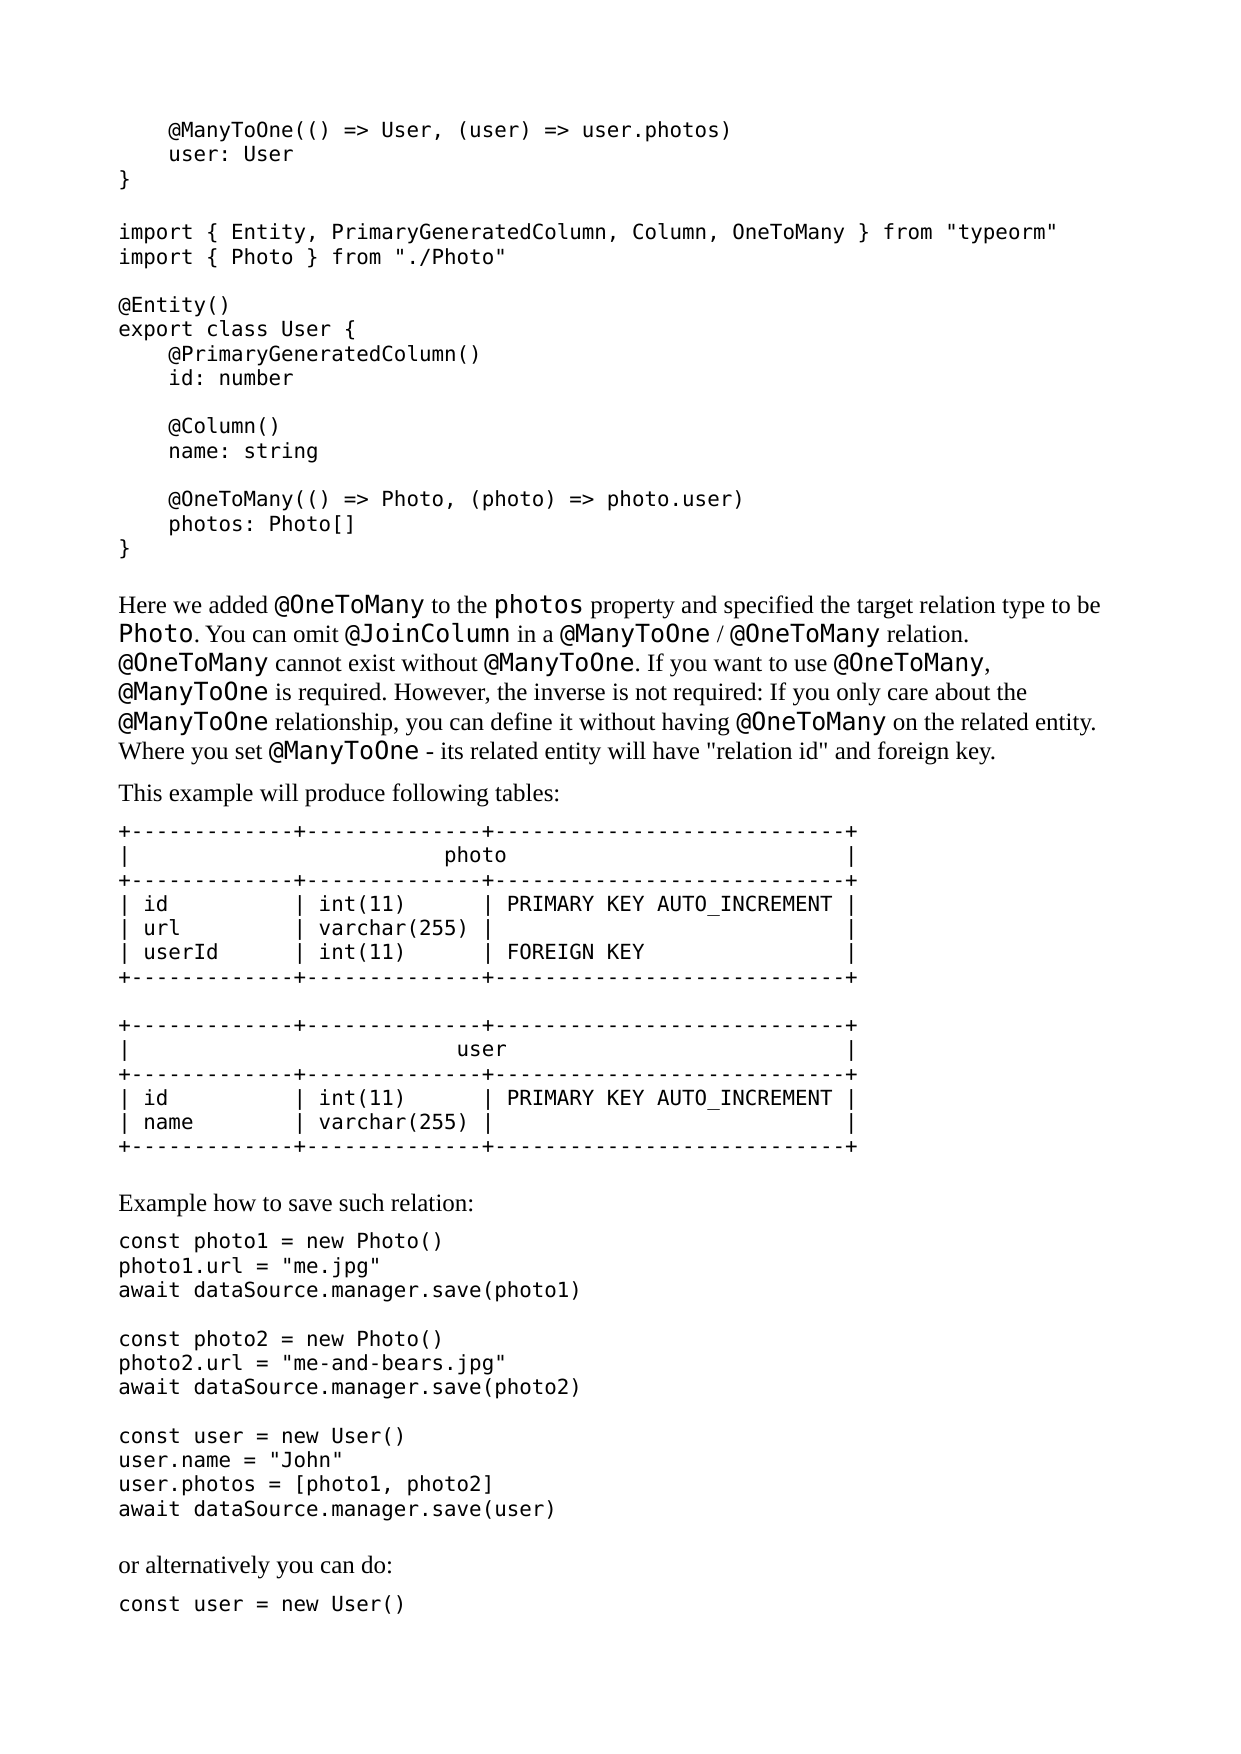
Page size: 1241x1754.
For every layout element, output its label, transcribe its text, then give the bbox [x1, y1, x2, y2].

text +-------------+--------------+----------------------------+ [118, 819, 1122, 843]
text @OneToMany(() => Photo, (photo) => photo.user) [118, 487, 1122, 512]
text @Column() [118, 414, 1122, 439]
text | name | varchar(255) | | [118, 1110, 1122, 1134]
text } [118, 167, 1122, 191]
text | photo | [118, 843, 1122, 868]
text await dataSource.manager.save(photo1) [118, 1278, 1122, 1302]
text | userId | int(11) | FOREIGN KEY | [118, 940, 1122, 965]
text user.name = "John" [118, 1448, 1122, 1472]
text export class User { [118, 317, 1122, 342]
text user: User [118, 142, 1122, 167]
text | user | [118, 1037, 1122, 1062]
text | id | int(11) | PRIMARY KEY AUTO_INCREMENT | [118, 892, 1122, 916]
text +-------------+--------------+----------------------------+ [118, 1013, 1122, 1037]
text or alternatively you can do: [118, 1550, 1122, 1579]
text Example how to save such relation: [118, 1188, 1122, 1217]
text | id | int(11) | PRIMARY KEY AUTO_INCREMENT | [118, 1086, 1122, 1110]
text import { Entity, PrimaryGeneratedColumn, Column, OneToMany } from "typeorm" [118, 220, 1122, 245]
text await dataSource.manager.save(photo2) [118, 1375, 1122, 1399]
text const photo1 = new Photo() [118, 1229, 1122, 1254]
text @ManyToOne(() => User, (user) => user.photos) [118, 118, 1122, 142]
text Here we added @OneToMany to the photos property and specified the target relation type to be Photo. You can omit @JoinColumn in a @ManyToOne / @OneToMany relation. @OneToMany cannot exist without @ManyToOne. If you want to use @OneToMany, @ManyToOne is required. However, the inverse is not required: If you only care about the @ManyToOne relationship, you can define it without having @OneToMany on the related entity. Where you set @ManyToOne - its related entity will have "relation id" and foreign key. [118, 590, 1122, 765]
text const photo2 = new Photo() [118, 1327, 1122, 1351]
text const user = new User() [118, 1424, 1122, 1448]
text const user = new User() [118, 1592, 1122, 1616]
text +-------------+--------------+----------------------------+ [118, 965, 1122, 989]
text photo2.url = "me-and-bears.jpg" [118, 1351, 1122, 1375]
text await dataSource.manager.save(user) [118, 1497, 1122, 1521]
text @Entity() [118, 293, 1122, 317]
text photos: Photo[] [118, 512, 1122, 536]
text +-------------+--------------+----------------------------+ [118, 1134, 1122, 1159]
text } [118, 536, 1122, 560]
text | url | varchar(255) | | [118, 916, 1122, 940]
text photo1.url = "me.jpg" [118, 1254, 1122, 1278]
text This example will produce following tables: [118, 778, 1122, 807]
text import { Photo } from "./Photo" [118, 245, 1122, 269]
text user.photos = [photo1, photo2] [118, 1472, 1122, 1497]
text @PrimaryGeneratedColumn() [118, 342, 1122, 366]
text +-------------+--------------+----------------------------+ [118, 1062, 1122, 1086]
text +-------------+--------------+----------------------------+ [118, 868, 1122, 892]
text id: number [118, 366, 1122, 390]
text name: string [118, 439, 1122, 463]
